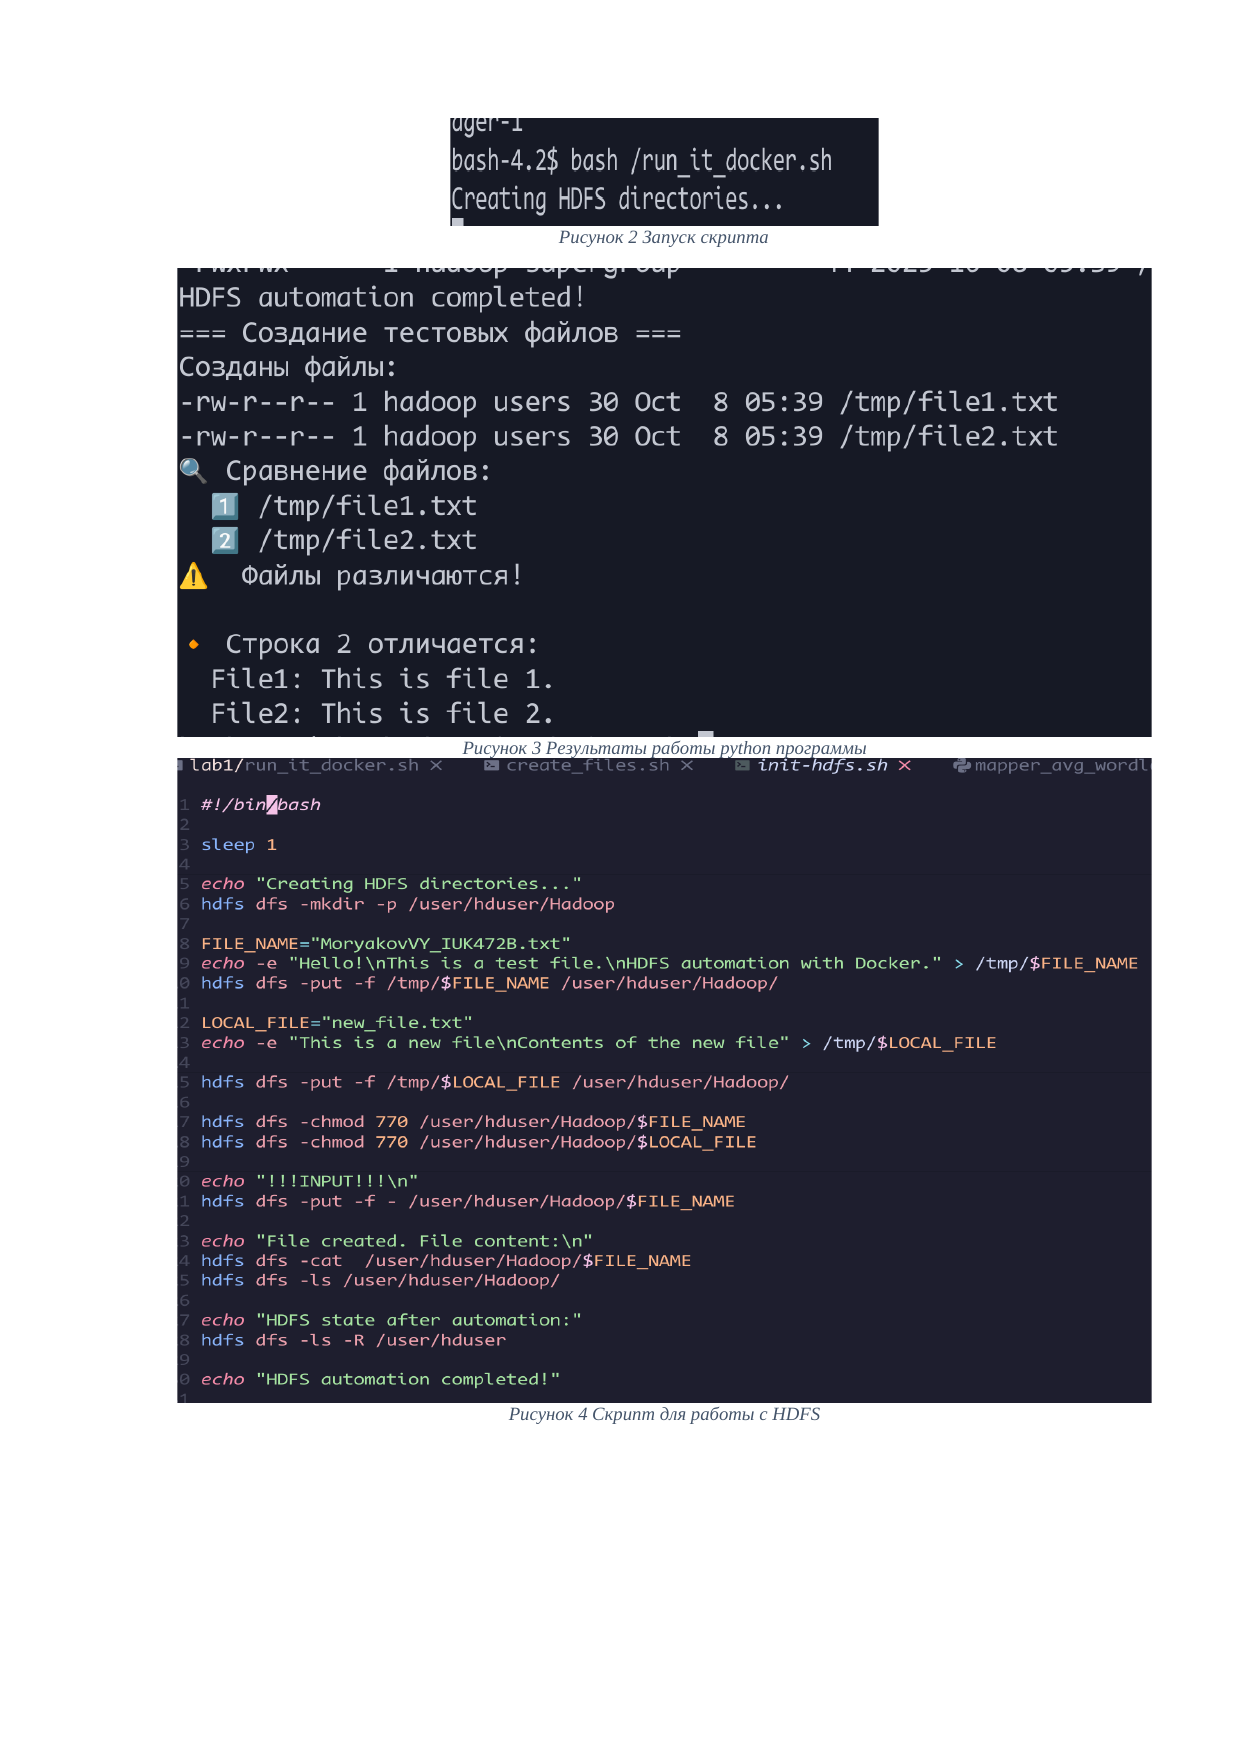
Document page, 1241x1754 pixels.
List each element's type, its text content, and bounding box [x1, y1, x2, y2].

picture [177, 758, 1152, 1403]
text Рисунок 3 Результаты работы python программы [177, 737, 1152, 758]
text Рисунок 4 Скрипт для работы с HDFS [177, 1403, 1152, 1424]
picture [450, 118, 879, 226]
text Рисунок 2 Запуск скрипта [177, 226, 1152, 247]
picture [177, 268, 1152, 737]
